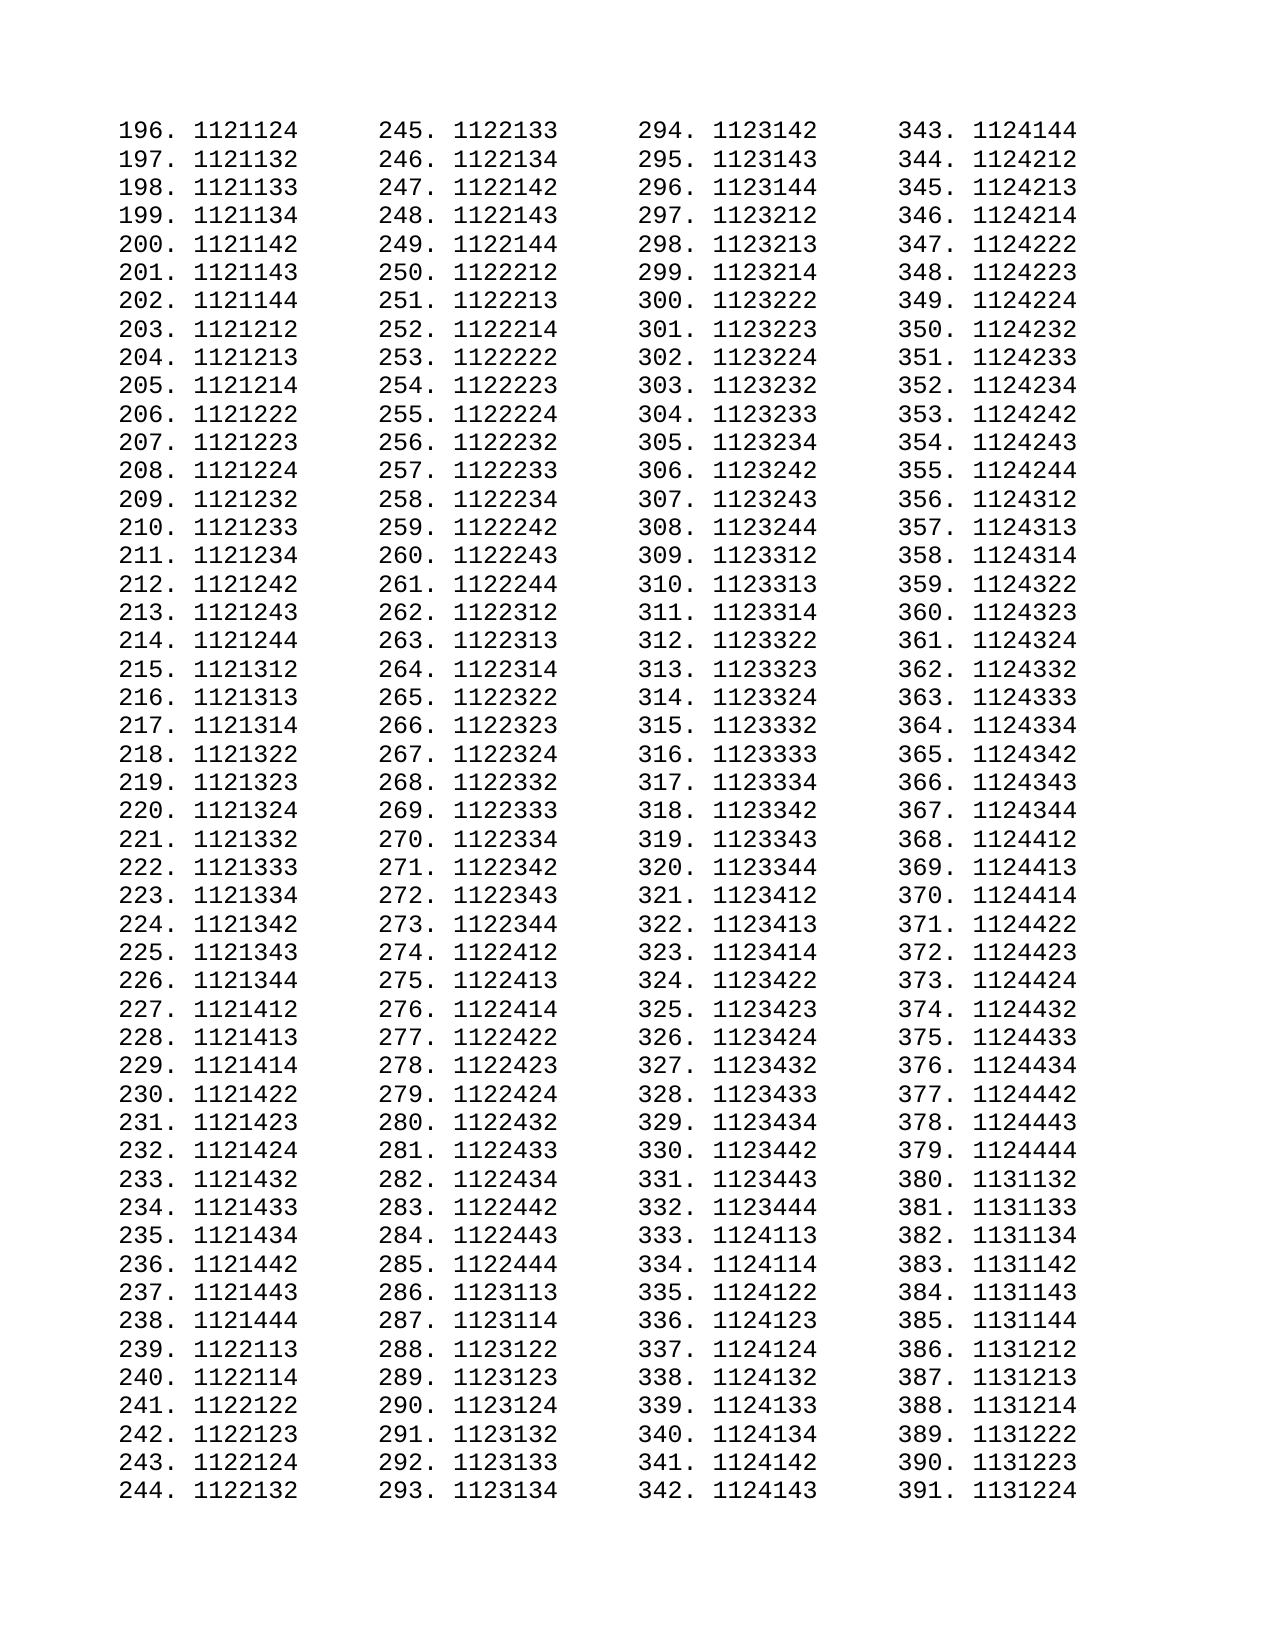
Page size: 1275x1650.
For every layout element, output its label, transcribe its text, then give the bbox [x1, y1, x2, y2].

text 221. 1121332 [118, 826, 378, 855]
text 274. 1122412 [378, 940, 637, 968]
text 239. 1122113 [118, 1336, 378, 1365]
text 254. 1122223 [378, 373, 637, 401]
text 212. 1121242 [118, 571, 378, 600]
text 196. 1121124 [118, 118, 378, 146]
text 385. 1131144 [897, 1308, 1157, 1336]
text 352. 1124234 [897, 373, 1157, 401]
text 235. 1121434 [118, 1223, 378, 1251]
text 364. 1124334 [897, 713, 1157, 741]
text 250. 1122212 [378, 260, 637, 288]
text 308. 1123244 [637, 515, 897, 543]
text 257. 1122233 [378, 458, 637, 486]
text 386. 1131212 [897, 1336, 1157, 1365]
text 348. 1124223 [897, 260, 1157, 288]
text 382. 1131134 [897, 1223, 1157, 1251]
text 240. 1122114 [118, 1365, 378, 1393]
text 304. 1123233 [637, 401, 897, 430]
text 244. 1122132 [118, 1478, 378, 1506]
text 341. 1124142 [637, 1450, 897, 1478]
text 374. 1124432 [897, 996, 1157, 1025]
text 305. 1123234 [637, 430, 897, 458]
text 350. 1124232 [897, 316, 1157, 345]
text 345. 1124213 [897, 175, 1157, 203]
text 314. 1123324 [637, 685, 897, 713]
text 358. 1124314 [897, 543, 1157, 571]
text 368. 1124412 [897, 826, 1157, 855]
text 302. 1123224 [637, 345, 897, 373]
text 372. 1124423 [897, 940, 1157, 968]
text 249. 1122144 [378, 231, 637, 260]
text 298. 1123213 [637, 231, 897, 260]
text 210. 1121233 [118, 515, 378, 543]
text 360. 1124323 [897, 600, 1157, 628]
text 388. 1131214 [897, 1393, 1157, 1421]
text 262. 1122312 [378, 600, 637, 628]
text 265. 1122322 [378, 685, 637, 713]
text 269. 1122333 [378, 798, 637, 826]
text 259. 1122242 [378, 515, 637, 543]
text 217. 1121314 [118, 713, 378, 741]
text 227. 1121412 [118, 996, 378, 1025]
text 198. 1121133 [118, 175, 378, 203]
text 313. 1123323 [637, 656, 897, 685]
text 200. 1121142 [118, 231, 378, 260]
text 238. 1121444 [118, 1308, 378, 1336]
text 272. 1122343 [378, 883, 637, 911]
text 373. 1124424 [897, 968, 1157, 996]
text 286. 1123113 [378, 1280, 637, 1308]
text 247. 1122142 [378, 175, 637, 203]
text 312. 1123322 [637, 628, 897, 656]
text 282. 1122434 [378, 1166, 637, 1195]
text 331. 1123443 [637, 1166, 897, 1195]
text 323. 1123414 [637, 940, 897, 968]
text 214. 1121244 [118, 628, 378, 656]
text 379. 1124444 [897, 1138, 1157, 1166]
text 287. 1123114 [378, 1308, 637, 1336]
text 355. 1124244 [897, 458, 1157, 486]
text 327. 1123432 [637, 1053, 897, 1081]
text 237. 1121443 [118, 1280, 378, 1308]
text 242. 1122123 [118, 1421, 378, 1450]
text 245. 1122133 [378, 118, 637, 146]
text 330. 1123442 [637, 1138, 897, 1166]
text 273. 1122344 [378, 911, 637, 940]
text 281. 1122433 [378, 1138, 637, 1166]
text 347. 1124222 [897, 231, 1157, 260]
text 329. 1123434 [637, 1110, 897, 1138]
text 297. 1123212 [637, 203, 897, 231]
text 204. 1121213 [118, 345, 378, 373]
text 283. 1122442 [378, 1195, 637, 1223]
text 311. 1123314 [637, 600, 897, 628]
text 315. 1123332 [637, 713, 897, 741]
text 264. 1122314 [378, 656, 637, 685]
text 389. 1131222 [897, 1421, 1157, 1450]
text 371. 1124422 [897, 911, 1157, 940]
text 354. 1124243 [897, 430, 1157, 458]
text 220. 1121324 [118, 798, 378, 826]
text 203. 1121212 [118, 316, 378, 345]
text 288. 1123122 [378, 1336, 637, 1365]
text 295. 1123143 [637, 146, 897, 175]
text 219. 1121323 [118, 770, 378, 798]
text 320. 1123344 [637, 855, 897, 883]
text 363. 1124333 [897, 685, 1157, 713]
text 268. 1122332 [378, 770, 637, 798]
text 267. 1122324 [378, 741, 637, 770]
text 224. 1121342 [118, 911, 378, 940]
text 252. 1122214 [378, 316, 637, 345]
text 266. 1122323 [378, 713, 637, 741]
text 218. 1121322 [118, 741, 378, 770]
text 216. 1121313 [118, 685, 378, 713]
text 337. 1124124 [637, 1336, 897, 1365]
text 356. 1124312 [897, 486, 1157, 515]
text 309. 1123312 [637, 543, 897, 571]
text 303. 1123232 [637, 373, 897, 401]
text 279. 1122424 [378, 1081, 637, 1110]
text 390. 1131223 [897, 1450, 1157, 1478]
text 319. 1123343 [637, 826, 897, 855]
text 271. 1122342 [378, 855, 637, 883]
text 197. 1121132 [118, 146, 378, 175]
text 362. 1124332 [897, 656, 1157, 685]
text 346. 1124214 [897, 203, 1157, 231]
text 307. 1123243 [637, 486, 897, 515]
text 205. 1121214 [118, 373, 378, 401]
text 285. 1122444 [378, 1251, 637, 1280]
text 258. 1122234 [378, 486, 637, 515]
text 387. 1131213 [897, 1365, 1157, 1393]
text 234. 1121433 [118, 1195, 378, 1223]
text 326. 1123424 [637, 1025, 897, 1053]
text 293. 1123134 [378, 1478, 637, 1506]
text 357. 1124313 [897, 515, 1157, 543]
text 328. 1123433 [637, 1081, 897, 1110]
text 299. 1123214 [637, 260, 897, 288]
text 384. 1131143 [897, 1280, 1157, 1308]
text 376. 1124434 [897, 1053, 1157, 1081]
text 332. 1123444 [637, 1195, 897, 1223]
text 275. 1122413 [378, 968, 637, 996]
text 344. 1124212 [897, 146, 1157, 175]
text 290. 1123124 [378, 1393, 637, 1421]
text 243. 1122124 [118, 1450, 378, 1478]
text 335. 1124122 [637, 1280, 897, 1308]
text 321. 1123412 [637, 883, 897, 911]
text 378. 1124443 [897, 1110, 1157, 1138]
text 277. 1122422 [378, 1025, 637, 1053]
text 248. 1122143 [378, 203, 637, 231]
text 338. 1124132 [637, 1365, 897, 1393]
text 251. 1122213 [378, 288, 637, 316]
text 261. 1122244 [378, 571, 637, 600]
text 222. 1121333 [118, 855, 378, 883]
text 316. 1123333 [637, 741, 897, 770]
text 231. 1121423 [118, 1110, 378, 1138]
text 292. 1123133 [378, 1450, 637, 1478]
text 278. 1122423 [378, 1053, 637, 1081]
text 211. 1121234 [118, 543, 378, 571]
text 280. 1122432 [378, 1110, 637, 1138]
text 367. 1124344 [897, 798, 1157, 826]
text 317. 1123334 [637, 770, 897, 798]
text 201. 1121143 [118, 260, 378, 288]
text 342. 1124143 [637, 1478, 897, 1506]
text 381. 1131133 [897, 1195, 1157, 1223]
text 306. 1123242 [637, 458, 897, 486]
text 215. 1121312 [118, 656, 378, 685]
text 223. 1121334 [118, 883, 378, 911]
text 291. 1123132 [378, 1421, 637, 1450]
text 351. 1124233 [897, 345, 1157, 373]
text 253. 1122222 [378, 345, 637, 373]
text 301. 1123223 [637, 316, 897, 345]
text 325. 1123423 [637, 996, 897, 1025]
text 361. 1124324 [897, 628, 1157, 656]
text 340. 1124134 [637, 1421, 897, 1450]
text 366. 1124343 [897, 770, 1157, 798]
text 241. 1122122 [118, 1393, 378, 1421]
text 336. 1124123 [637, 1308, 897, 1336]
text 359. 1124322 [897, 571, 1157, 600]
text 300. 1123222 [637, 288, 897, 316]
text 209. 1121232 [118, 486, 378, 515]
text 284. 1122443 [378, 1223, 637, 1251]
text 369. 1124413 [897, 855, 1157, 883]
text 206. 1121222 [118, 401, 378, 430]
text 349. 1124224 [897, 288, 1157, 316]
text 236. 1121442 [118, 1251, 378, 1280]
text 365. 1124342 [897, 741, 1157, 770]
text 230. 1121422 [118, 1081, 378, 1110]
text 270. 1122334 [378, 826, 637, 855]
text 208. 1121224 [118, 458, 378, 486]
text 334. 1124114 [637, 1251, 897, 1280]
text 246. 1122134 [378, 146, 637, 175]
text 233. 1121432 [118, 1166, 378, 1195]
text 289. 1123123 [378, 1365, 637, 1393]
text 260. 1122243 [378, 543, 637, 571]
text 339. 1124133 [637, 1393, 897, 1421]
text 343. 1124144 [897, 118, 1157, 146]
text 232. 1121424 [118, 1138, 378, 1166]
text 226. 1121344 [118, 968, 378, 996]
text 310. 1123313 [637, 571, 897, 600]
text 375. 1124433 [897, 1025, 1157, 1053]
text 213. 1121243 [118, 600, 378, 628]
text 255. 1122224 [378, 401, 637, 430]
text 296. 1123144 [637, 175, 897, 203]
text 353. 1124242 [897, 401, 1157, 430]
text 391. 1131224 [897, 1478, 1157, 1506]
text 383. 1131142 [897, 1251, 1157, 1280]
text 377. 1124442 [897, 1081, 1157, 1110]
text 370. 1124414 [897, 883, 1157, 911]
text 276. 1122414 [378, 996, 637, 1025]
text 263. 1122313 [378, 628, 637, 656]
text 322. 1123413 [637, 911, 897, 940]
text 324. 1123422 [637, 968, 897, 996]
text 294. 1123142 [637, 118, 897, 146]
text 229. 1121414 [118, 1053, 378, 1081]
text 225. 1121343 [118, 940, 378, 968]
text 380. 1131132 [897, 1166, 1157, 1195]
text 256. 1122232 [378, 430, 637, 458]
text 333. 1124113 [637, 1223, 897, 1251]
text 199. 1121134 [118, 203, 378, 231]
text 318. 1123342 [637, 798, 897, 826]
text 207. 1121223 [118, 430, 378, 458]
text 202. 1121144 [118, 288, 378, 316]
text 228. 1121413 [118, 1025, 378, 1053]
